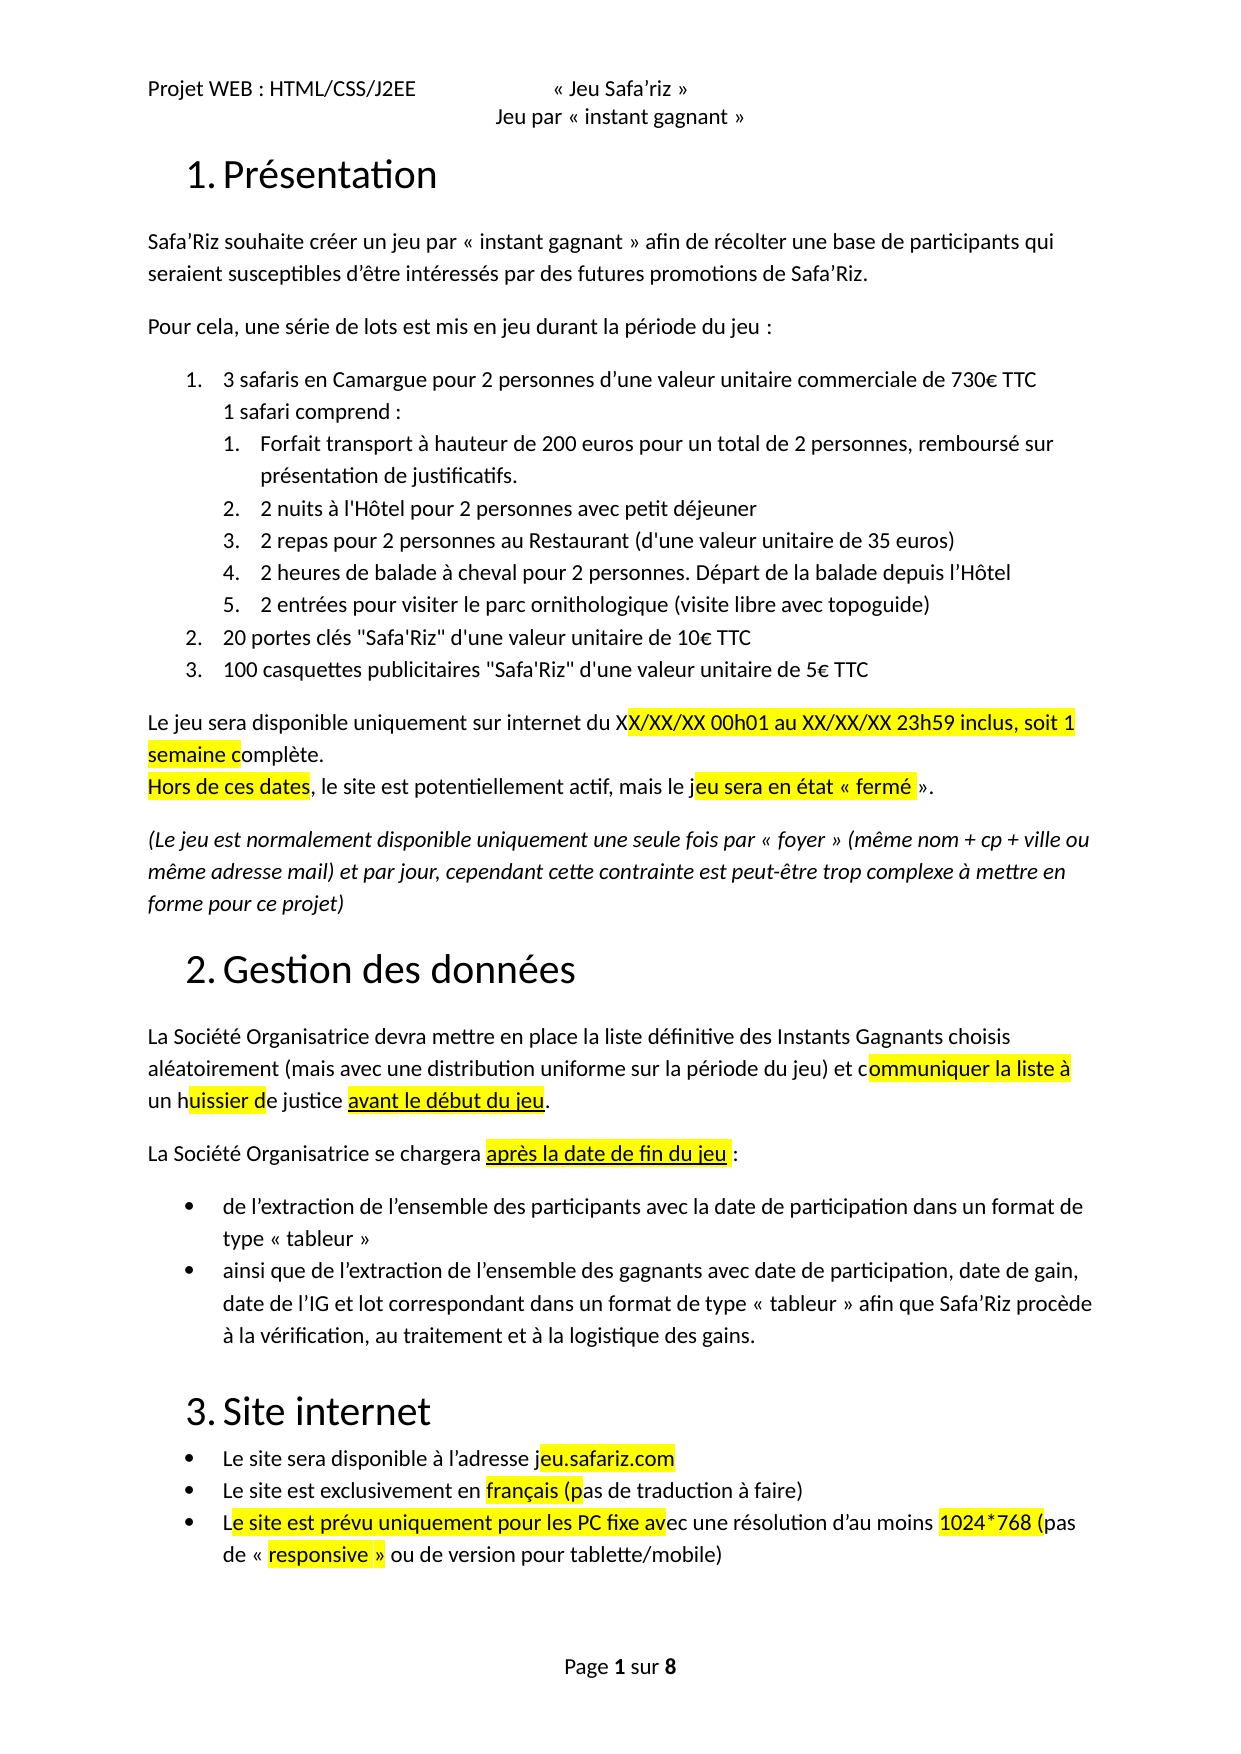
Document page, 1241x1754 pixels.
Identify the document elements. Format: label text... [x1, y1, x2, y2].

list 2 nuits à l'Hôtel pour 2 personnes avec petit déjeuner [223, 494, 1093, 522]
text La Société Organisatrice se chargera après la date de fin du jeu : [148, 1139, 1093, 1167]
list Le site sera disponible à l’adresse jeu.safariz.com [185, 1444, 1093, 1472]
list Site internet [185, 1385, 1093, 1436]
list 20 portes clés "Safa'Riz" d'une valeur unitaire de 10€ TTC [185, 623, 1093, 651]
list Gestion des données [185, 943, 1093, 993]
list 2 entrées pour visiter le parc ornithologique (visite libre avec topoguide) [223, 590, 1093, 618]
list 100 casquettes publicitaires "Safa'Riz" d'une valeur unitaire de 5€ TTC [185, 655, 1093, 683]
list 2 heures de balade à cheval pour 2 personnes. Départ de la balade depuis l’Hôtel [223, 558, 1093, 586]
list Forfait transport à hauteur de 200 euros pour un total de 2 personnes, remboursé sur présentation de justificatifs. [223, 429, 1093, 490]
text Safa’Riz souhaite créer un jeu par « instant gagnant » afin de récolter une base de participants qui seraient susceptibles d’être intéressés par des futures promotions de Safa’Riz. [148, 227, 1093, 287]
list 3 safaris en Camargue pour 2 personnes d’une valeur unitaire commerciale de 730€ TTC 1 safari comprend : [185, 365, 1093, 425]
text Pour cela, une série de lots est mis en jeu durant la période du jeu : [148, 312, 1093, 340]
text Le jeu sera disponible uniquement sur internet du XX/XX/XX 00h01 au XX/XX/XX 23h59 inclus, soit 1 semaine complète. Hors de ces dates, le site est potentiellement actif, mais le jeu sera en état « fermé ». [148, 708, 1093, 800]
list ainsi que de l’extraction de l’ensemble des gagnants avec date de participation, date de gain, date de l’IG et lot correspondant dans un format de type « tableur » afin que Safa’Riz procède à la vérification, au traitement et à la logistique des gains. [185, 1257, 1093, 1349]
list 2 repas pour 2 personnes au Restaurant (d'une valeur unitaire de 35 euros) [223, 526, 1093, 554]
list de l’extraction de l’ensemble des participants avec la date de participation dans un format de type « tableur » [185, 1192, 1093, 1252]
list Le site est exclusivement en français (pas de traduction à faire) [185, 1476, 1093, 1504]
text (Le jeu est normalement disponible uniquement une seule fois par « foyer » (même nom + cp + ville ou même adresse mail) et par jour, cependant cette contrainte est peut-être trop complexe à mettre en forme pour ce projet) [148, 825, 1093, 918]
text La Société Organisatrice devra mettre en place la liste définitive des Instants Gagnants choisis aléatoirement (mais avec une distribution uniforme sur la période du jeu) et communiquer la liste à un huissier de justice avant le début du jeu. [148, 1022, 1093, 1114]
list Présentation [185, 148, 1093, 198]
list Le site est prévu uniquement pour les PC fixe avec une résolution d’au moins 1024*768 (pas de « responsive » ou de version pour tablette/mobile) [185, 1508, 1093, 1568]
